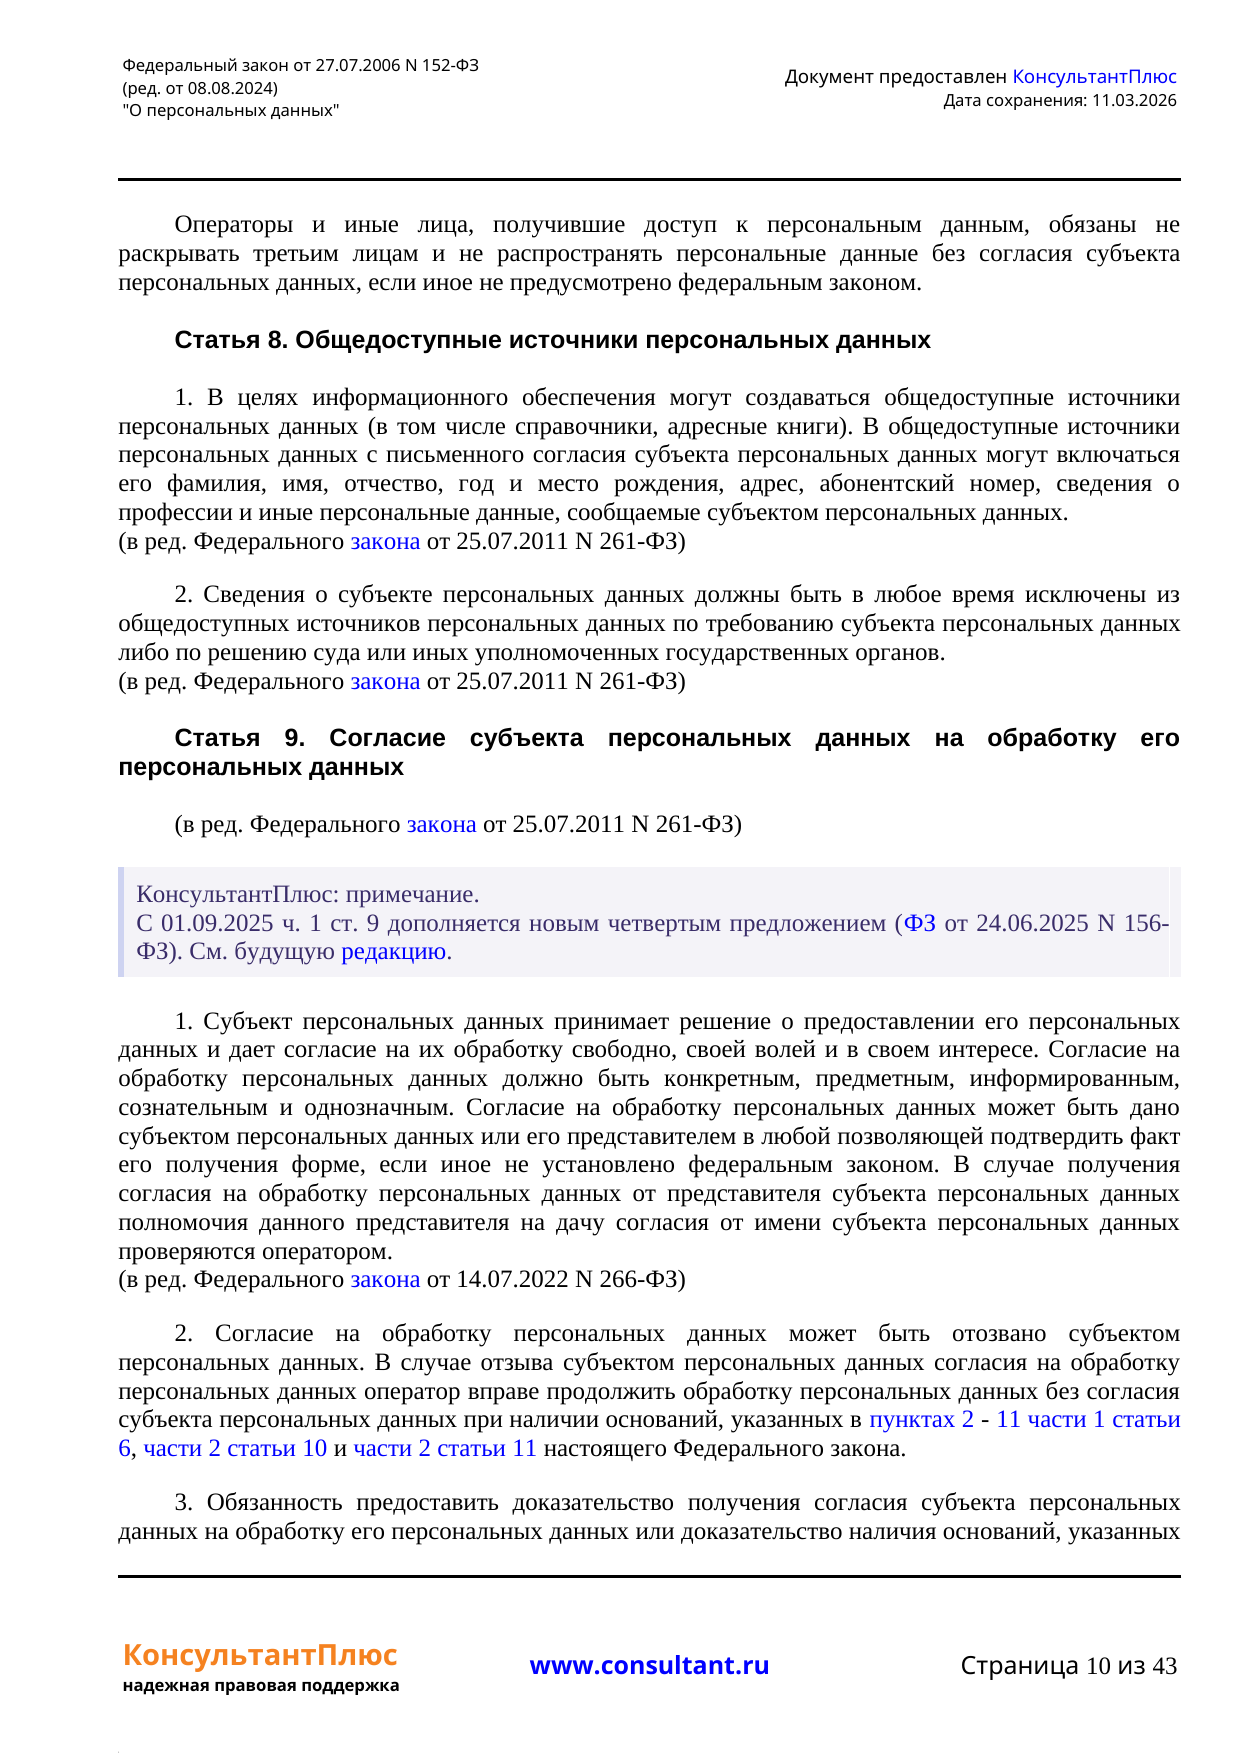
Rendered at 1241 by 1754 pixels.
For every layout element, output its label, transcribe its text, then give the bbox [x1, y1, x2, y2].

text (в ред. Федерального закона от 25.07.2011 N 261-ФЗ) [118, 809, 1181, 838]
text (в ред. Федерального закона от 25.07.2011 N 261-ФЗ) [118, 526, 1181, 554]
text 2. Согласие на обработку персональных данных может быть отозвано субъектом персональных данных. В случае отзыва субъектом персональных данных согласия на обработку персональных данных оператор вправе продолжить обработку персональных данных без согласия субъекта персональных данных при наличии оснований, указанных в пунктах 2 - 11 части 1 статьи 6, части 2 статьи 10 и части 2 статьи 11 настоящего Федерального закона. [118, 1318, 1181, 1462]
text (в ред. Федерального закона от 25.07.2011 N 261-ФЗ) [118, 666, 1181, 694]
table_header КонсультантПлюс: примечание. С 01.09.2025 ч. 1 ст. 9 дополняется новым четвертым предложением (ФЗ от 24.06.2025 N 156-ФЗ). См. будущую редакцию. [136, 867, 1169, 977]
text (в ред. Федерального закона от 14.07.2022 N 266-ФЗ) [118, 1264, 1181, 1293]
text 1. Субъект персональных данных принимает решение о предоставлении его персональных данных и дает согласие на их обработку свободно, своей волей и в своем интересе. Согласие на обработку персональных данных должно быть конкретным, предметным, информированным, сознательным и однозначным. Согласие на обработку персональных данных может быть дано субъектом персональных данных или его представителем в любой позволяющей подтвердить факт его получения форме, если иное не установлено федеральным законом. В случае получения согласия на обработку персональных данных от представителя субъекта персональных данных полномочия данного представителя на дачу согласия от имени субъекта персональных данных проверяются оператором. [118, 1006, 1181, 1264]
text Операторы и иные лица, получившие доступ к персональным данным, обязаны не раскрывать третьим лицам и не распространять персональные данные без согласия субъекта персональных данных, если иное не предусмотрено федеральным законом. [118, 209, 1181, 296]
text 2. Сведения о субъекте персональных данных должны быть в любое время исключены из общедоступных источников персональных данных по требованию субъекта персональных данных либо по решению суда или иных уполномоченных государственных органов. [118, 579, 1181, 666]
title Статья 9. Согласие субъекта персональных данных на обработку его персональных данных [118, 723, 1181, 781]
table_header [118, 867, 124, 977]
title Статья 8. Общедоступные источники персональных данных [118, 324, 1181, 353]
table_header [1170, 867, 1181, 977]
text 3. Обязанность предоставить доказательство получения согласия субъекта персональных данных на обработку его персональных данных или доказательство наличия оснований, указанных [118, 1487, 1181, 1544]
text 1. В целях информационного обеспечения могут создаваться общедоступные источники персональных данных (в том числе справочники, адресные книги). В общедоступные источники персональных данных с письменного согласия субъекта персональных данных могут включаться его фамилия, имя, отчество, год и место рождения, адрес, абонентский номер, сведения о профессии и иные персональные данные, сообщаемые субъектом персональных данных. [118, 382, 1181, 526]
table_header [124, 867, 136, 977]
